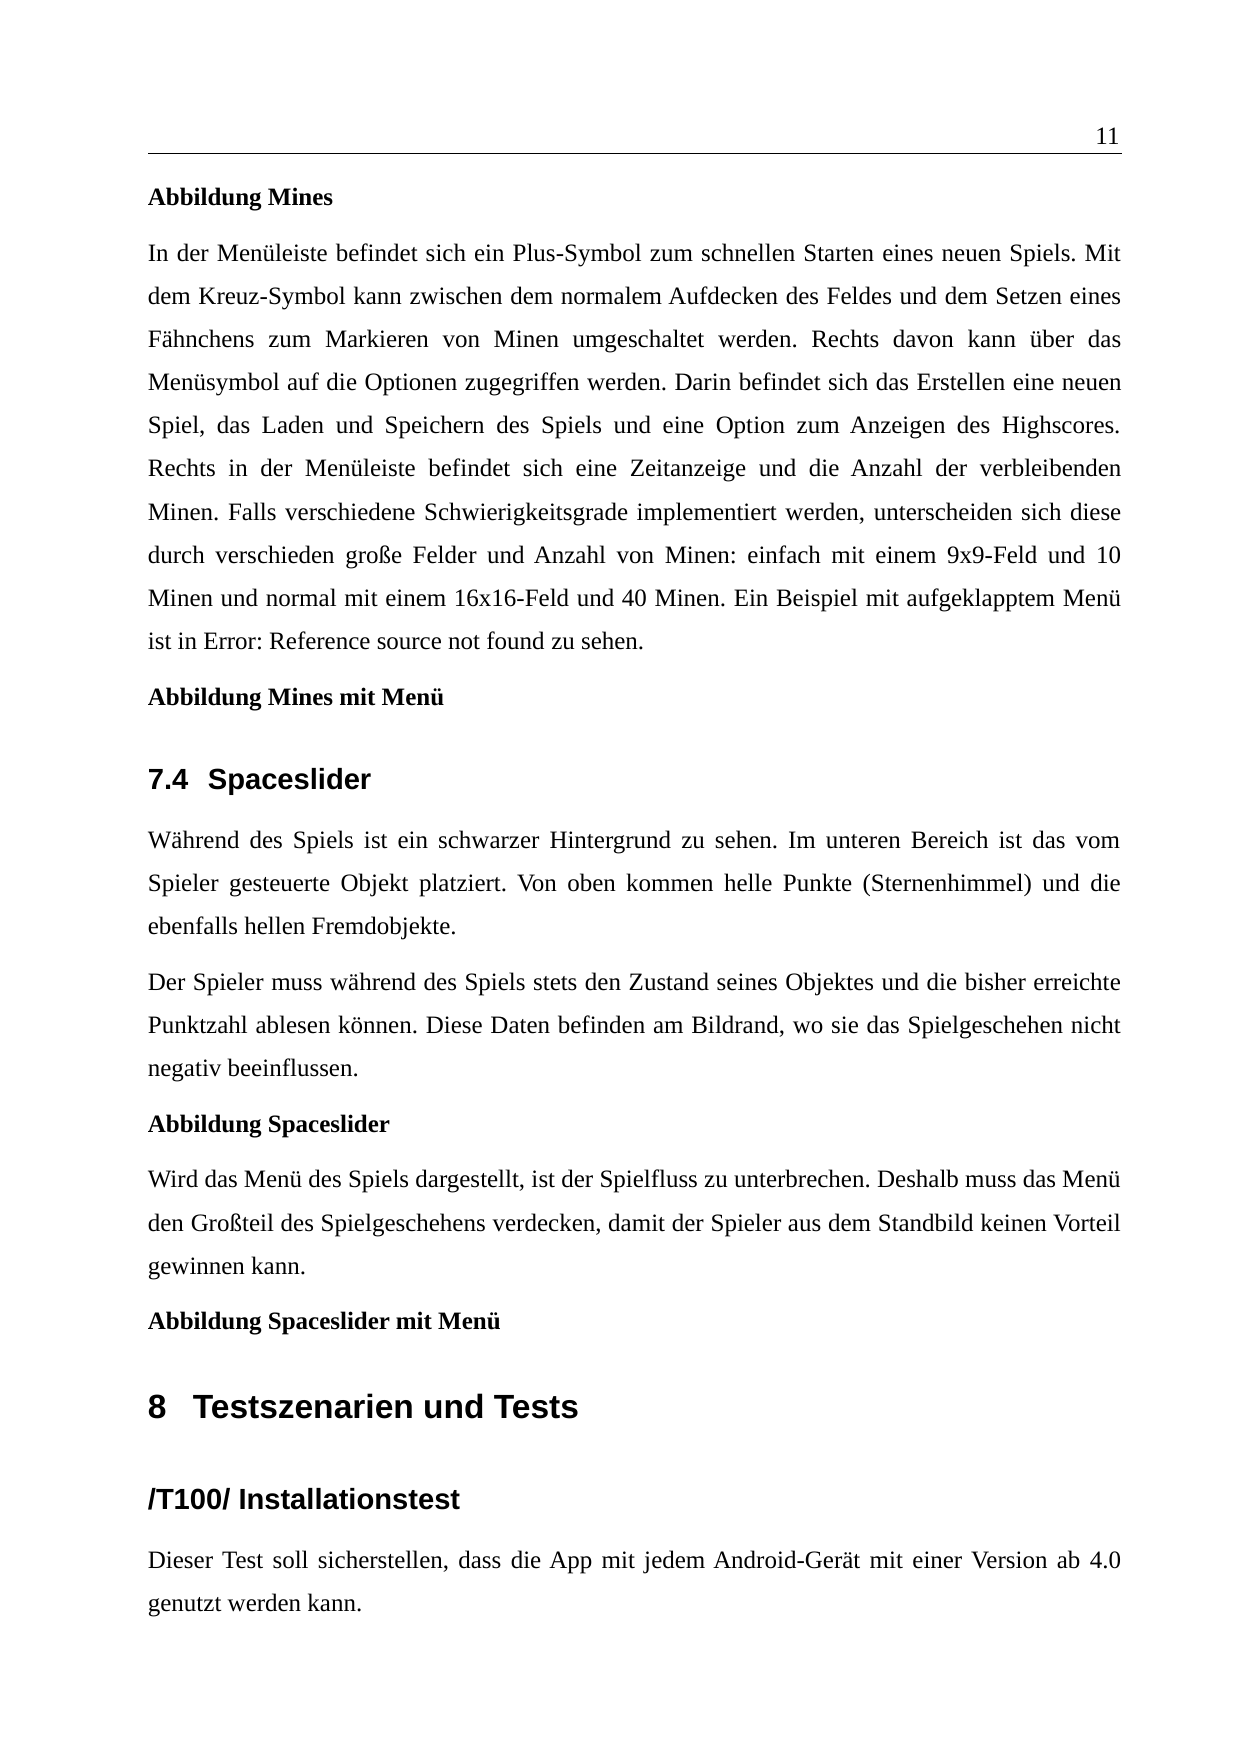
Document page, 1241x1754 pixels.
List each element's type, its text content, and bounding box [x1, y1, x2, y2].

subtitle /T100/ Installationstest [148, 1482, 1122, 1516]
text Wird das Menü des Spiels dargestellt, ist der Spielfluss zu unterbrechen. Deshalb muss das Menü den Großteil des Spielgeschehens verdecken, damit der Spieler aus dem Standbild keinen Vorteil gewinnen kann. [148, 1164, 1122, 1279]
text Der Spieler muss während des Spiels stets den Zustand seines Objektes und die bisher erreichte Punktzahl ablesen können. Diese Daten befinden am Bildrand, wo sie das Spielgeschehen nicht negativ beeinflussen. [148, 967, 1122, 1082]
text Abbildung Mines [148, 182, 1122, 211]
text Abbildung Spaceslider [148, 1109, 1122, 1138]
subtitle Spaceslider [148, 762, 1122, 796]
text Abbildung Mines mit Menü [148, 682, 1122, 710]
text Während des Spiels ist ein schwarzer Hintergrund zu sehen. Im unteren Bereich ist das vom Spieler gesteuerte Objekt platziert. Von oben kommen helle Punkte (Sternenhimmel) und die ebenfalls hellen Fremdobjekte. [148, 825, 1122, 940]
text Abbildung Spaceslider mit Menü [148, 1306, 1122, 1335]
subtitle Testszenarien und Tests [148, 1387, 1122, 1426]
text In der Menüleiste befindet sich ein Plus-Symbol zum schnellen Starten eines neuen Spiels. Mit dem Kreuz-Symbol kann zwischen dem normalem Aufdecken des Feldes und dem Setzen eines Fähnchens zum Markieren von Minen umgeschaltet werden. Rechts davon kann über das Menüsymbol auf die Optionen zugegriffen werden. Darin befindet sich das Erstellen eine neuen Spiel, das Laden und Speichern des Spiels und eine Option zum Anzeigen des Highscores. Rechts in der Menüleiste befindet sich eine Zeitanzeige und die Anzahl der verbleibenden Minen. Falls verschiedene Schwierigkeitsgrade implementiert werden, unterscheiden sich diese durch verschieden große Felder und Anzahl von Minen: einfach mit einem 9x9-Feld und 10 Minen und normal mit einem 16x16-Feld und 40 Minen. Ein Beispiel mit aufgeklapptem Menü ist in Fehler: Referenz nicht gefunden zu sehen. [148, 238, 1122, 655]
text Dieser Test soll sicherstellen, dass die App mit jedem Android-Gerät mit einer Version ab 4.0 genutzt werden kann. [148, 1545, 1122, 1617]
